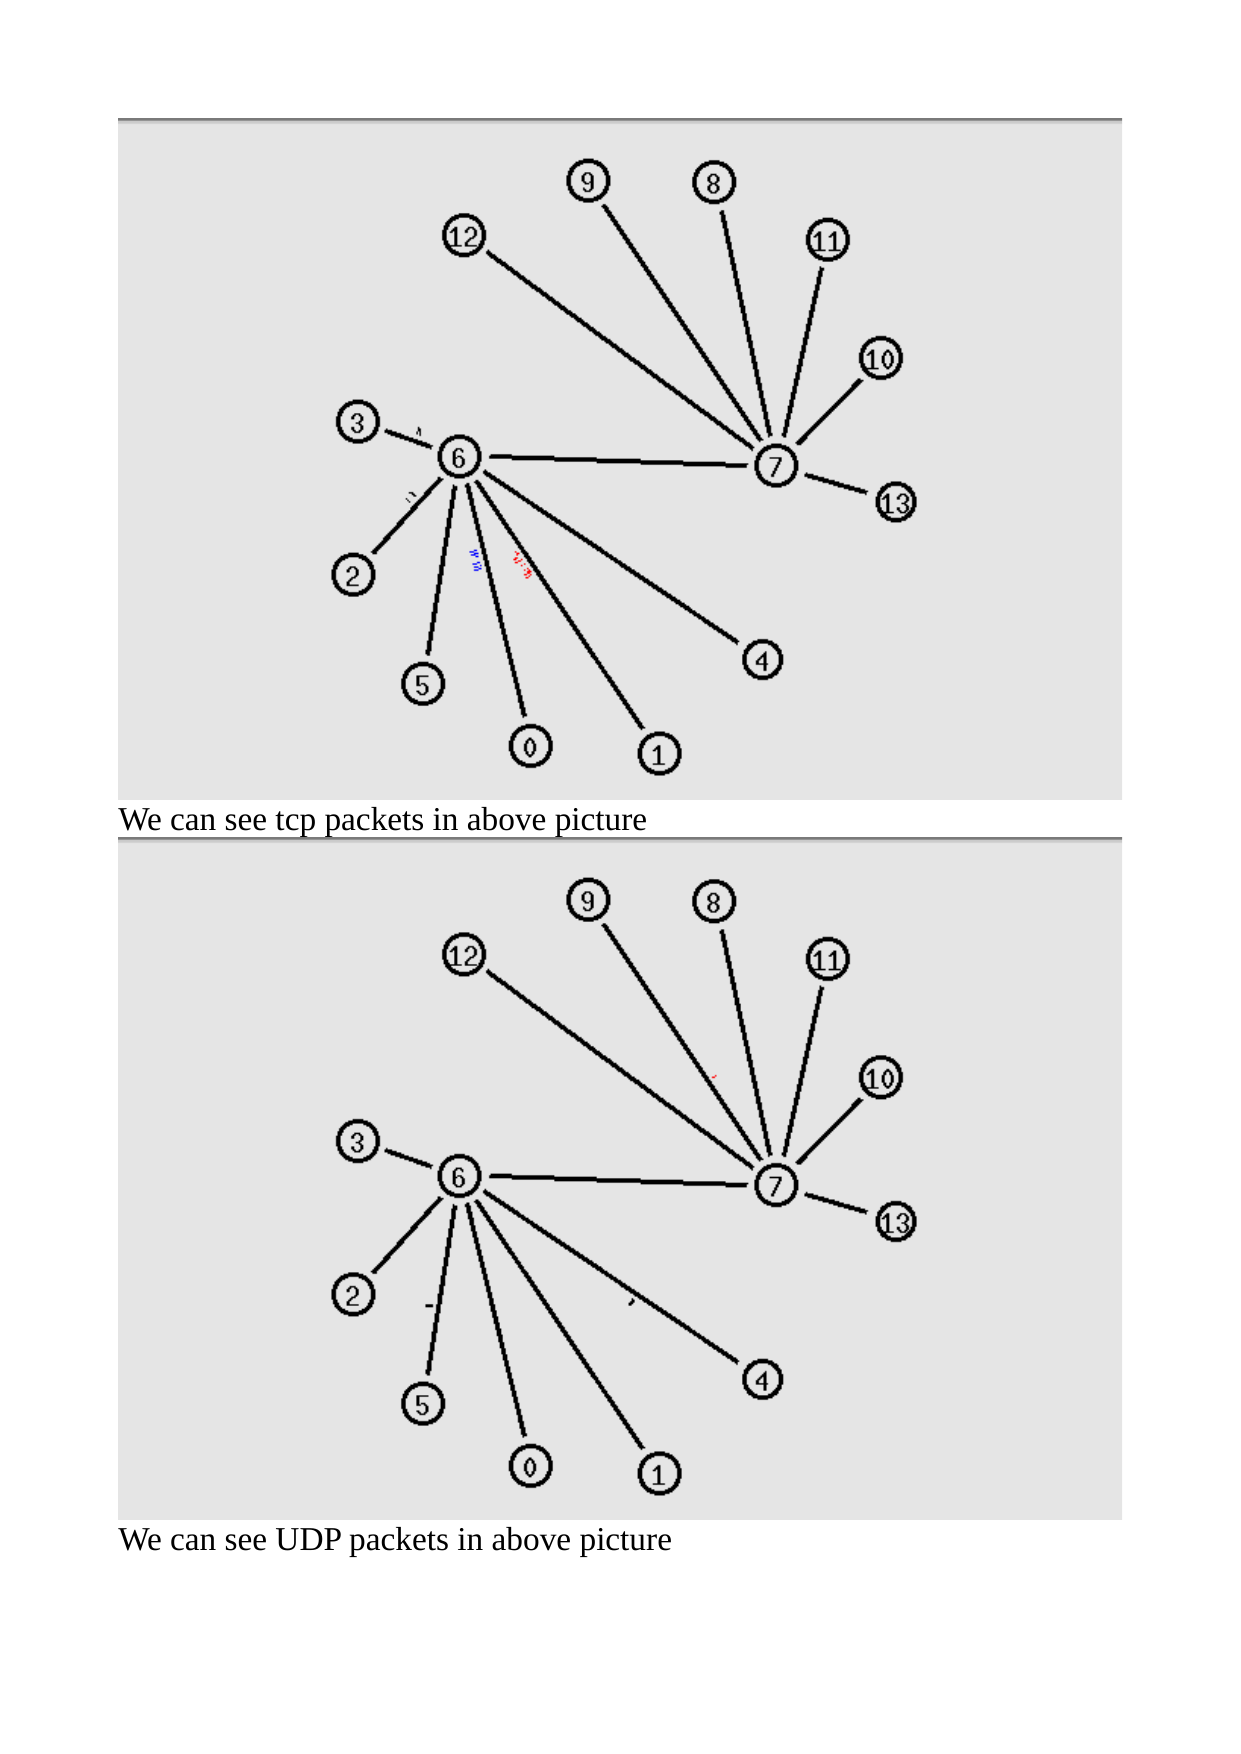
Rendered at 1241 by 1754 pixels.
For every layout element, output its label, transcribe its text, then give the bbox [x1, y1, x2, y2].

text We can see tcp packets in above picture [118, 800, 1122, 837]
picture [118, 118, 1123, 800]
text We can see UDP packets in above picture [118, 1520, 1122, 1557]
picture [118, 837, 1123, 1520]
